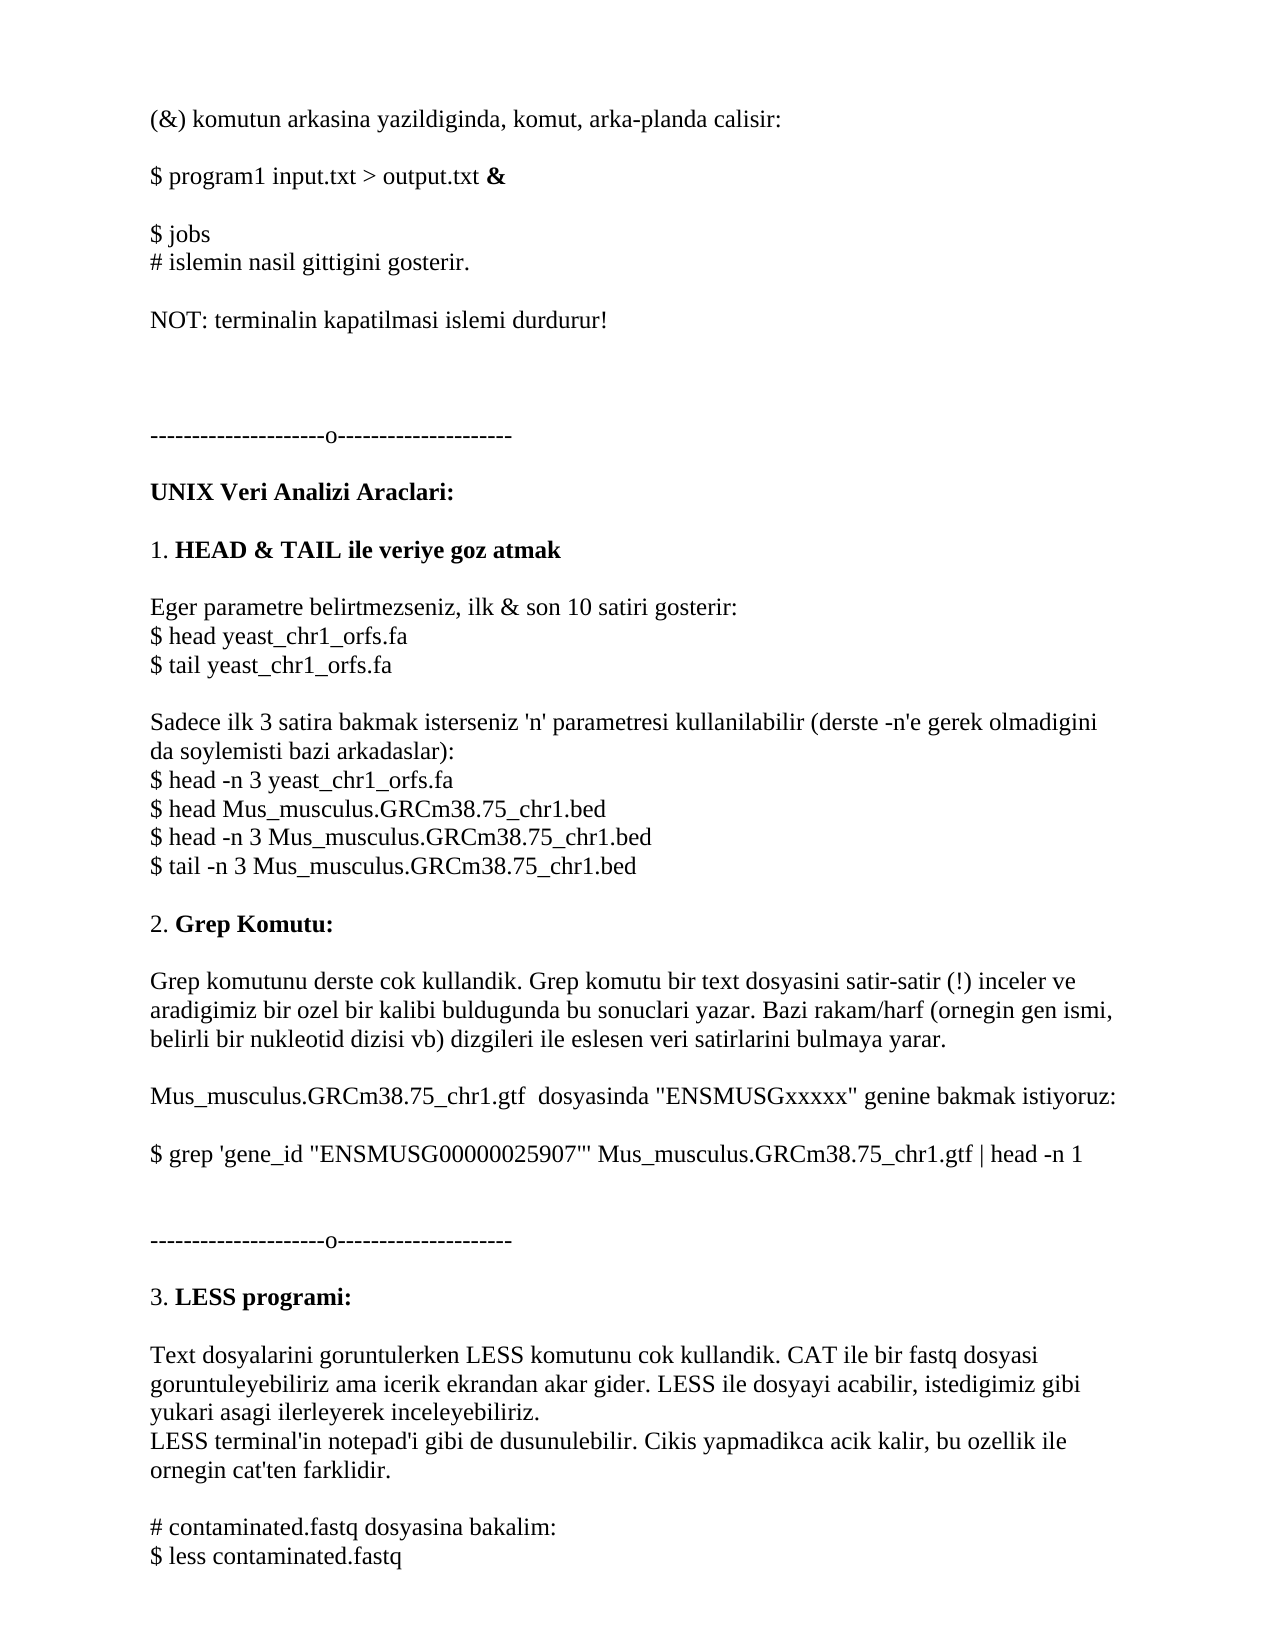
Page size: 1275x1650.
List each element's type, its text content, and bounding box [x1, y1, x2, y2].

text $ head -n 3 Mus_musculus.GRCm38.75_chr1.bed [150, 822, 1125, 851]
text $ grep 'gene_id "ENSMUSG00000025907"' Mus_musculus.GRCm38.75_chr1.gtf | head -n 1 [150, 1139, 1125, 1167]
text ---------------------o--------------------- [150, 1225, 1125, 1254]
text $ head Mus_musculus.GRCm38.75_chr1.bed [150, 794, 1125, 822]
text Grep komutunu derste cok kullandik. Grep komutu bir text dosyasini satir-satir (!) inceler ve aradigimiz bir ozel bir kalibi buldugunda bu sonuclari yazar. Bazi rakam/harf (ornegin gen ismi, belirli bir nukleotid dizisi vb) dizgileri ile eslesen veri satirlarini bulmaya yarar. [150, 966, 1125, 1052]
text UNIX Veri Analizi Araclari: [150, 477, 1125, 506]
text 2. Grep Komutu: [150, 909, 1125, 937]
text Sadece ilk 3 satira bakmak isterseniz 'n' parametresi kullanilabilir (derste -n'e gerek olmadigini da soylemisti bazi arkadaslar): [150, 707, 1125, 765]
text $ less contaminated.fastq [150, 1541, 1125, 1570]
text $ head yeast_chr1_orfs.fa [150, 621, 1125, 650]
text $ jobs [150, 219, 1125, 247]
text NOT: terminalin kapatilmasi islemi durdurur! [150, 305, 1125, 334]
text (&) komutun arkasina yazildiginda, komut, arka-planda calisir: [150, 104, 1125, 132]
text # islemin nasil gittigini gosterir. [150, 247, 1125, 276]
text 1. HEAD & TAIL ile veriye goz atmak [150, 535, 1125, 564]
text Text dosyalarini goruntulerken LESS komutunu cok kullandik. CAT ile bir fastq dosyasi goruntuleyebiliriz ama icerik ekrandan akar gider. LESS ile dosyayi acabilir, istedigimiz gibi yukari asagi ilerleyerek inceleyebiliriz. [150, 1340, 1125, 1426]
text Mus_musculus.GRCm38.75_chr1.gtf dosyasinda "ENSMUSGxxxxx" genine bakmak istiyoruz: [150, 1081, 1125, 1110]
text # contaminated.fastq dosyasina bakalim: [150, 1512, 1125, 1541]
text 3. LESS programi: [150, 1282, 1125, 1311]
text $ tail -n 3 Mus_musculus.GRCm38.75_chr1.bed [150, 851, 1125, 880]
text ---------------------o--------------------- [150, 420, 1125, 449]
text Eger parametre belirtmezseniz, ilk & son 10 satiri gosterir: [150, 592, 1125, 621]
text LESS terminal'in notepad'i gibi de dusunulebilir. Cikis yapmadikca acik kalir, bu ozellik ile ornegin cat'ten farklidir. [150, 1426, 1125, 1484]
text $ head -n 3 yeast_chr1_orfs.fa [150, 765, 1125, 794]
text $ tail yeast_chr1_orfs.fa [150, 650, 1125, 679]
text $ program1 input.txt > output.txt & [150, 161, 1125, 190]
